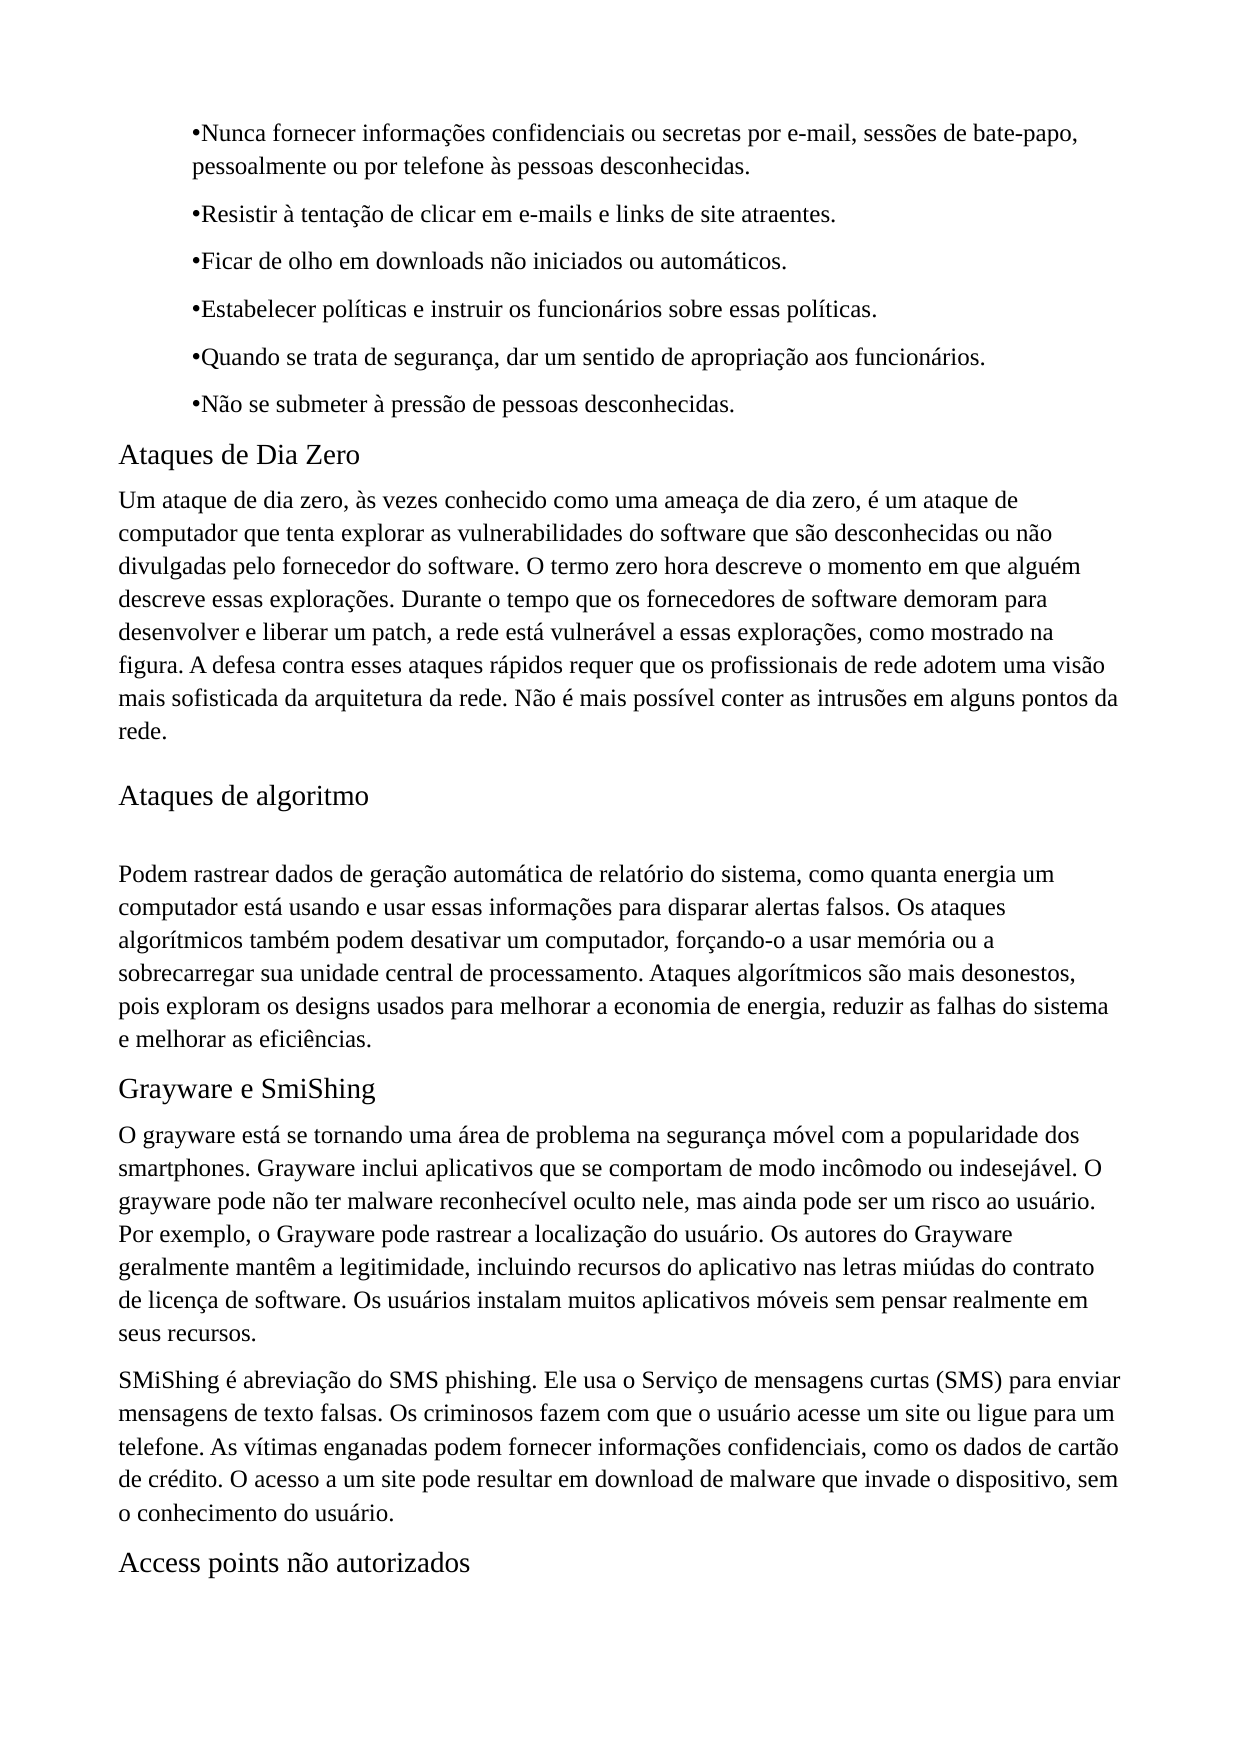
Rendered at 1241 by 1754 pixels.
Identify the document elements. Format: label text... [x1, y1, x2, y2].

subtitle Grayware e SmiShing [118, 1072, 1122, 1105]
list Quando se trata de segurança, dar um sentido de apropriação aos funcionários. [118, 342, 1122, 370]
list Não se submeter à pressão de pessoas desconhecidas. [118, 389, 1122, 418]
text SMiShing é abreviação do SMS phishing. Ele usa o Serviço de mensagens curtas (SMS) para enviar mensagens de texto falsas. Os criminosos fazem com que o usuário acesse um site ou ligue para um telefone. As vítimas enganadas podem fornecer informações confidenciais, como os dados de cartão de crédito. O acesso a um site pode resultar em download de malware que invade o dispositivo, sem o conhecimento do usuário. [118, 1366, 1122, 1526]
list Nunca fornecer informações confidenciais ou secretas por e-mail, sessões de bate-papo, pessoalmente ou por telefone às pessoas desconhecidas. [118, 118, 1122, 180]
list Estabelecer políticas e instruir os funcionários sobre essas políticas. [118, 294, 1122, 323]
text Ataques de algoritmo [118, 749, 1122, 811]
list Ficar de olho em downloads não iniciados ou automáticos. [118, 246, 1122, 275]
list Resistir à tentação de clicar em e-mails e links de site atraentes. [118, 199, 1122, 227]
subtitle Ataques de Dia Zero [118, 437, 1122, 470]
text Podem rastrear dados de geração automática de relatório do sistema, como quanta energia um computador está usando e usar essas informações para disparar alertas falsos. Os ataques algorítmicos também podem desativar um computador, forçando-o a usar memória ou a sobrecarregar sua unidade central de processamento. Ataques algorítmicos são mais desonestos, pois exploram os designs usados para melhorar a economia de energia, reduzir as falhas do sistema e melhorar as eficiências. [118, 859, 1122, 1053]
subtitle Access points não autorizados [118, 1545, 1122, 1579]
text O grayware está se tornando uma área de problema na segurança móvel com a popularidade dos smartphones. Grayware inclui aplicativos que se comportam de modo incômodo ou indesejável. O grayware pode não ter malware reconhecível oculto nele, mas ainda pode ser um risco ao usuário. Por exemplo, o Grayware pode rastrear a localização do usuário. Os autores do Grayware geralmente mantêm a legitimidade, incluindo recursos do aplicativo nas letras miúdas do contrato de licença de software. Os usuários instalam muitos aplicativos móveis sem pensar realmente em seus recursos. [118, 1120, 1122, 1347]
text Um ataque de dia zero, às vezes conhecido como uma ameaça de dia zero, é um ataque de computador que tenta explorar as vulnerabilidades do software que são desconhecidas ou não divulgadas pelo fornecedor do software. O termo zero hora descreve o momento em que alguém descreve essas explorações. Durante o tempo que os fornecedores de software demoram para desenvolver e liberar um patch, a rede está vulnerável a essas explorações, como mostrado na figura. A defesa contra esses ataques rápidos requer que os profissionais de rede adotem uma visão mais sofisticada da arquitetura da rede. Não é mais possível conter as intrusões em alguns pontos da rede. [118, 485, 1122, 745]
